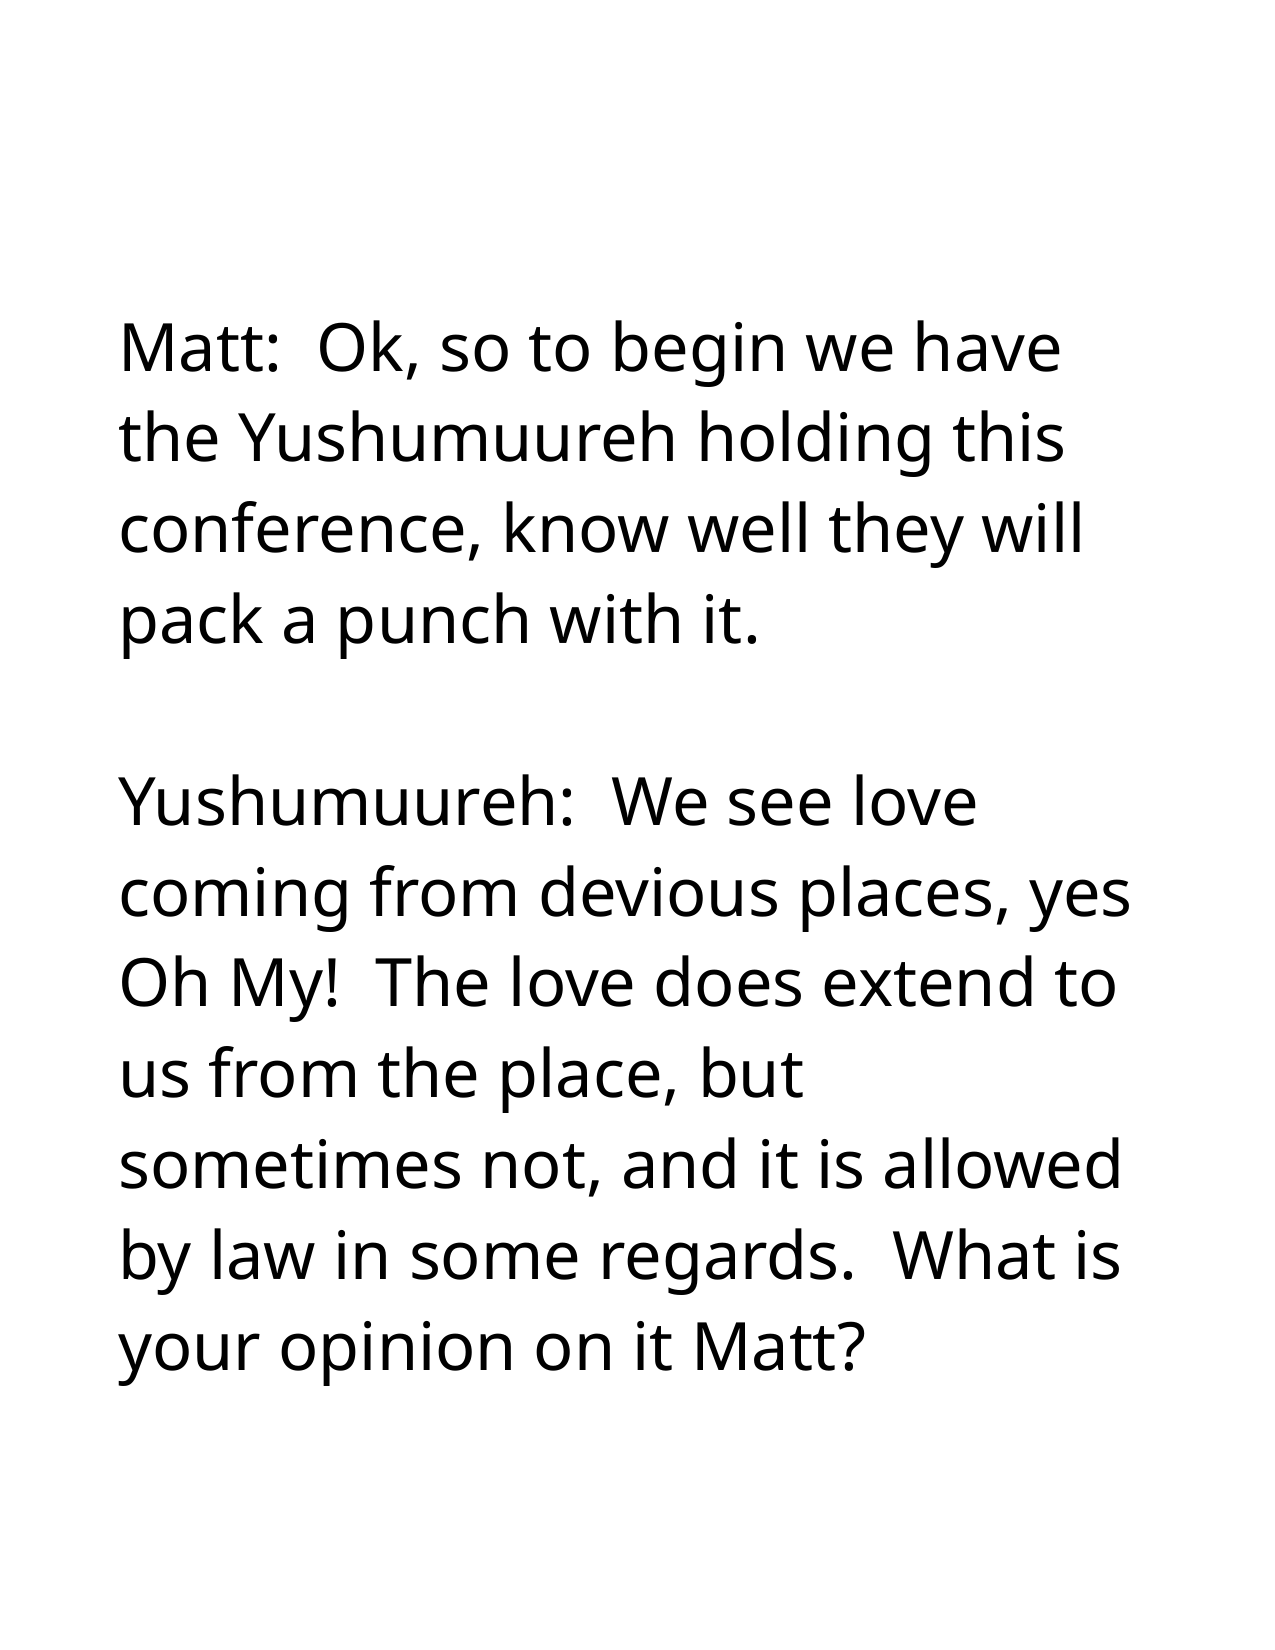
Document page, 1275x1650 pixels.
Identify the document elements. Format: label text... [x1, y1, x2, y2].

text Matt: Ok, so to begin we have the Yushumuureh holding this conference, know well they will pack a punch with it. [118, 300, 1157, 663]
text Yushumuureh: We see love coming from devious places, yes Oh My! The love does extend to us from the place, but sometimes not, and it is allowed by law in some regards. What is your opinion on it Matt? [118, 754, 1157, 1390]
